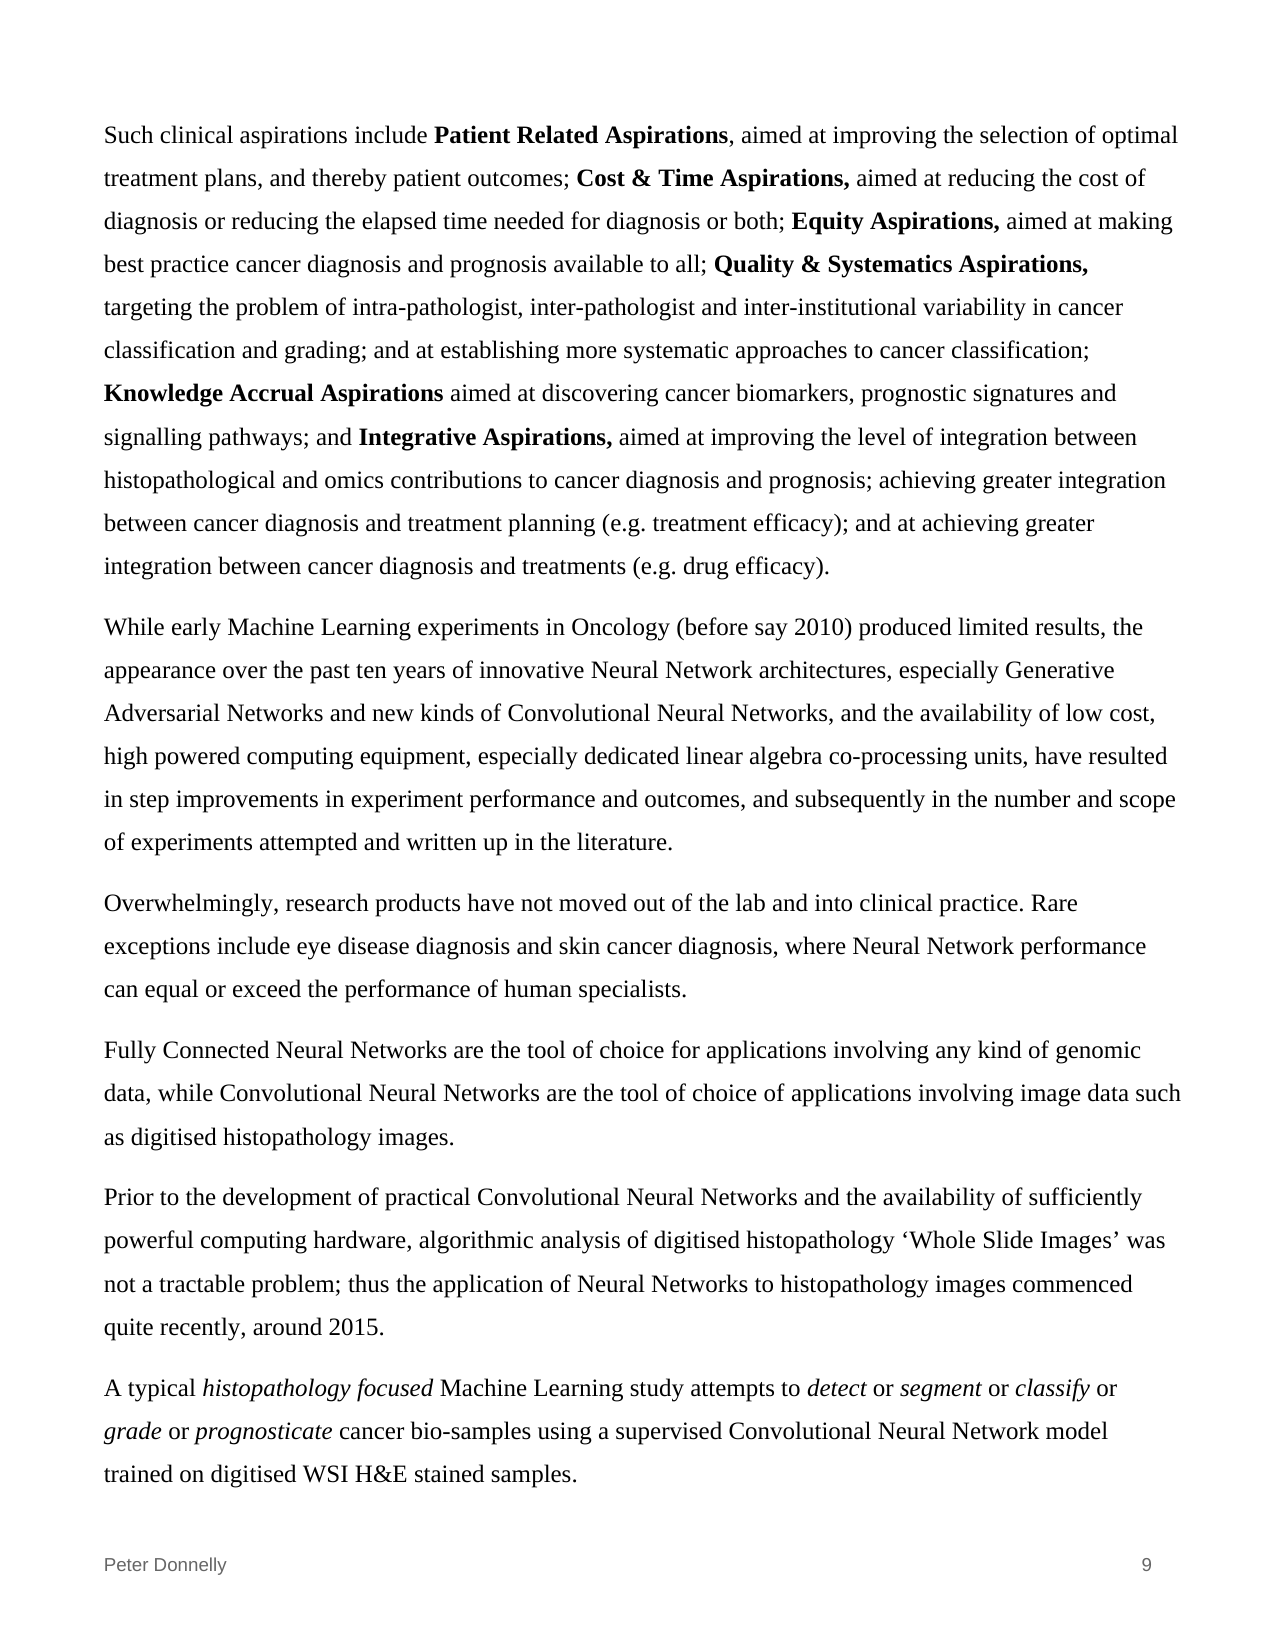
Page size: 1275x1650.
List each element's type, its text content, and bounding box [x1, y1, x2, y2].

text A typical histopathology focused Machine Learning study attempts to detect or segment or classify or grade or prognosticate cancer bio-samples using a supervised Convolutional Neural Network model trained on digitised WSI H&E stained samples. [103, 1373, 1181, 1488]
text Prior to the development of practical Convolutional Neural Networks and the availability of sufficiently powerful computing hardware, algorithmic analysis of digitised histopathology ‘Whole Slide Images’ was not a tractable problem; thus the application of Neural Networks to histopathology images commenced quite recently, around 2015. [103, 1182, 1181, 1341]
text Such clinical aspirations include Patient Related Aspirations, aimed at improving the selection of optimal treatment plans, and thereby patient outcomes; Cost & Time Aspirations, aimed at reducing the cost of diagnosis or reducing the elapsed time needed for diagnosis or both; Equity Aspirations, aimed at making best practice cancer diagnosis and prognosis available to all; Quality & Systematics Aspirations, targeting the problem of intra-pathologist, inter-pathologist and inter-institutional variability in cancer classification and grading; and at establishing more systematic approaches to cancer classification; Knowledge Accrual Aspirations aimed at discovering cancer biomarkers, prognostic signatures and signalling pathways; and Integrative Aspirations, aimed at improving the level of integration between histopathological and omics contributions to cancer diagnosis and prognosis; achieving greater integration between cancer diagnosis and treatment planning (e.g. treatment efficacy); and at achieving greater integration between cancer diagnosis and treatments (e.g. drug efficacy). [103, 120, 1181, 580]
text Overwhelmingly, research product­s have not moved out of the lab and into clinical practice. Rare exceptions include eye disease diagnosis and skin cancer diagnosis, where Neural Network performance can equal or exceed the performance of human specialists. [103, 888, 1181, 1003]
text While early Machine Learning experiments in Oncology (before say 2010) produced limited results, the appearance over the past ten years of innovative Neural Network architectures, especially Generative Adversarial Networks and new kinds of Convolutional Neural Networks, and the availability of low cost, high powered computing equipment, especially dedicated linear algebra co-processing units, have resulted in step improvements in experiment performance and outcomes, and subsequently in the number and scope of experiments attempted and written up in the literature. [103, 612, 1181, 856]
text Fully Connected Neural Networks are the tool of choice for applications involving any kind of genomic data, while Convolutional Neural Networks are the tool of choice of applications involving image data such as digitised histopathology images. [103, 1035, 1181, 1150]
